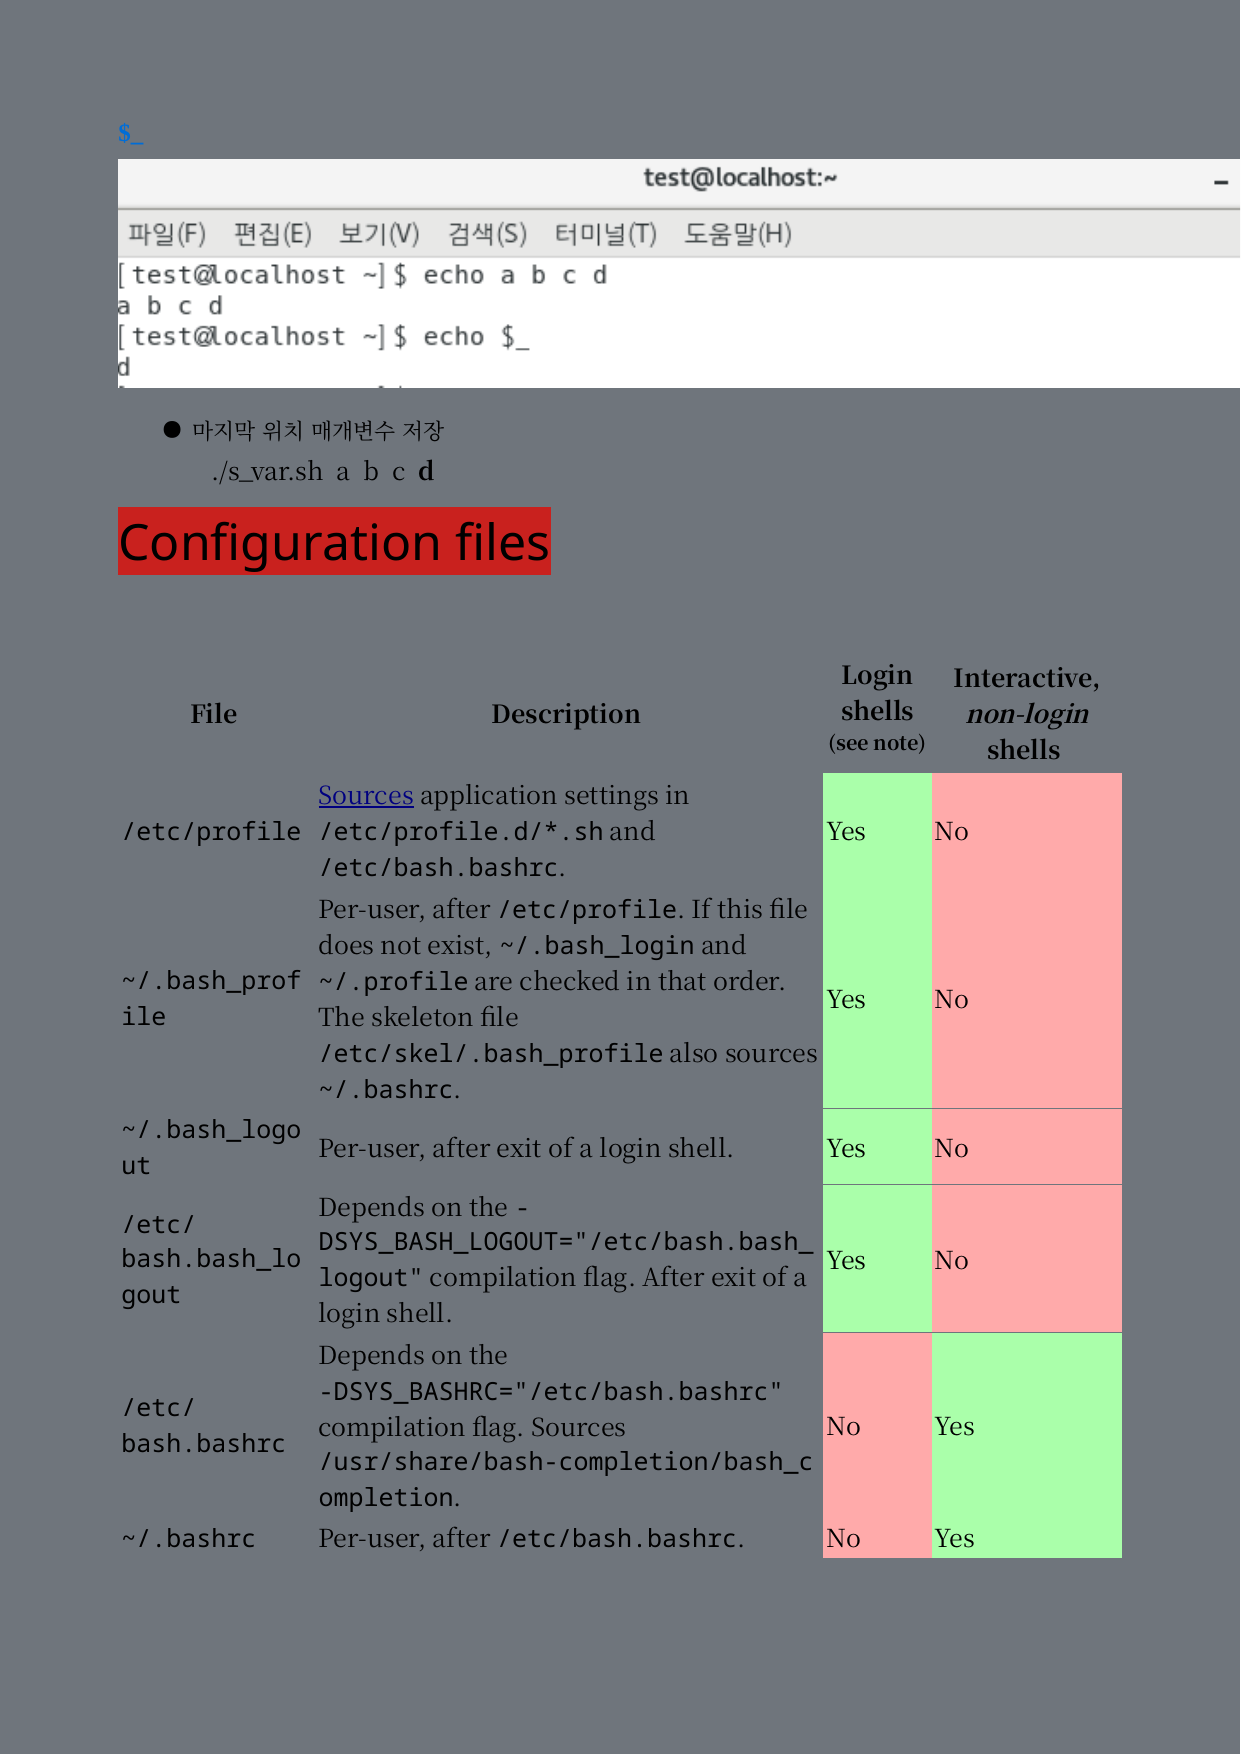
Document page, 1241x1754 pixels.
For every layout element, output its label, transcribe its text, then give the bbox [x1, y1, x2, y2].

table_cell Per-user, after /etc/bash.bashrc. [315, 1516, 823, 1558]
table_cell /etc/bash.bashrc [118, 1333, 315, 1516]
table_cell No [823, 1333, 932, 1516]
table_cell Depends on the -DSYS_BASHRC="/etc/bash.bashrc" compilation flag. Sources /usr/share/bash-completion/bash_completion. [315, 1333, 823, 1516]
table_header File [118, 653, 315, 773]
table_header Description [315, 653, 823, 773]
table_cell No [823, 1516, 932, 1558]
table_cell ~/.bashrc [118, 1516, 315, 1558]
table_cell No [932, 773, 1122, 887]
table_cell Yes [823, 1109, 932, 1184]
table_cell Yes [823, 773, 932, 887]
table_cell Yes [932, 1333, 1122, 1516]
table_cell ~/.bash_profile [118, 887, 315, 1108]
picture [118, 159, 1241, 388]
table_cell Yes [823, 1185, 932, 1332]
table_cell /etc/bash.bash_logout [118, 1185, 315, 1332]
table_cell Yes [932, 1516, 1122, 1558]
table_cell Yes [823, 887, 932, 1108]
table_header Login shells (see note) [823, 653, 932, 773]
table_cell Per-user, after /etc/profile. If this file does not exist, ~/.bash_login and ~/.profile are checked in that order. The skeleton file /etc/skel/.bash_profile also sources ~/.bashrc. [315, 887, 823, 1108]
table_header Interactive, non-login shells [932, 653, 1122, 773]
table_cell Depends on the -DSYS_BASH_LOGOUT="/etc/bash.bash_logout" compilation flag. After exit of a login shell. [315, 1185, 823, 1332]
table_cell ~/.bash_logout [118, 1109, 315, 1184]
table_cell Sources application settings in /etc/profile.d/*.sh and /etc/bash.bashrc. [315, 773, 823, 887]
table_cell Per-user, after exit of a login shell. [315, 1109, 823, 1184]
list 마지막 위치 매개변수 저장 ./s_var.sh a b c d [162, 414, 1122, 487]
table_cell No [932, 1185, 1122, 1332]
table_cell No [932, 1109, 1122, 1184]
text Configuration files [118, 507, 1122, 575]
table_cell No [932, 887, 1122, 1108]
subtitle $_ [118, 118, 1122, 147]
table_cell /etc/profile [118, 773, 315, 887]
